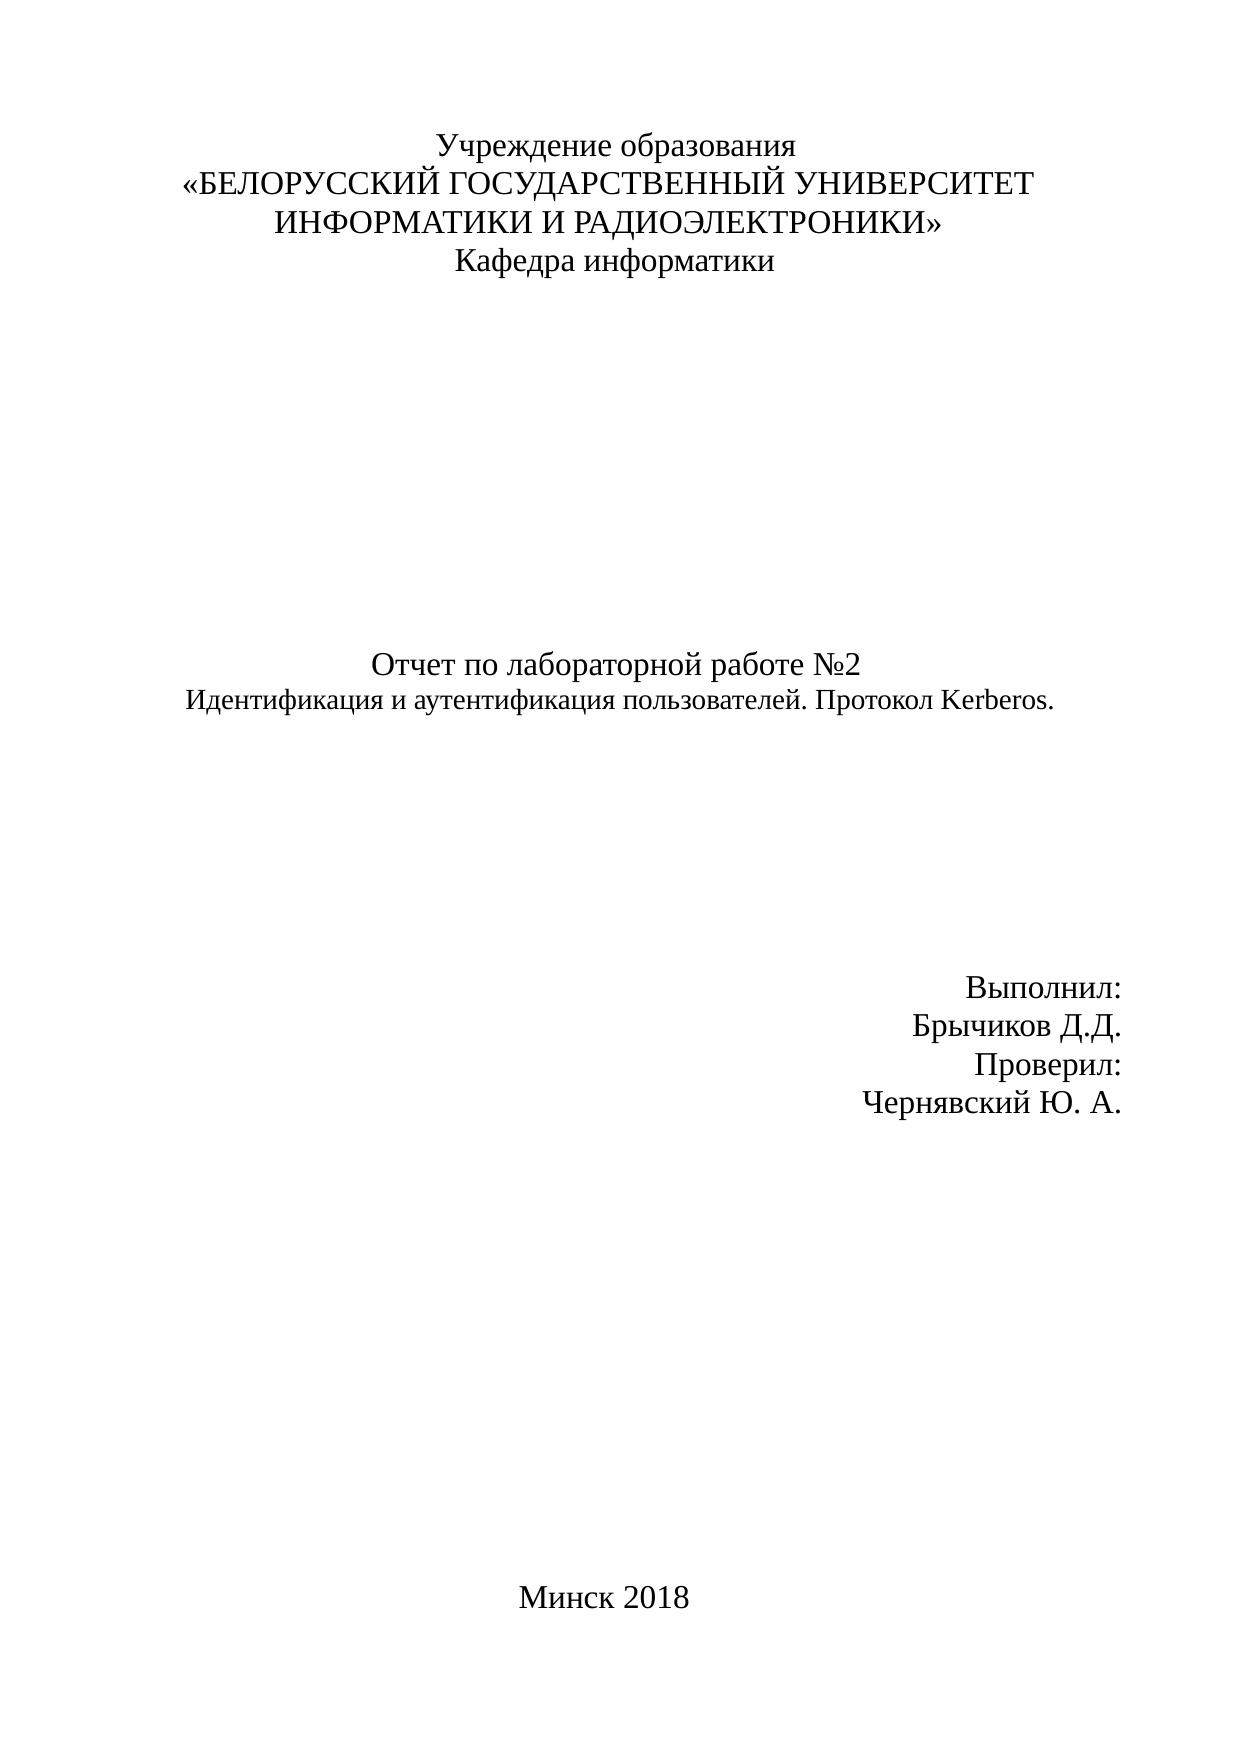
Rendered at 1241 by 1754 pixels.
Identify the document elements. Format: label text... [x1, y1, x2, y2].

text Учреждение образования [435, 125, 1122, 163]
text Брычиков Д.Д. [118, 1006, 1122, 1044]
text Отчет по лабораторной работе №2 [371, 644, 1122, 682]
text «БЕЛОРУССКИЙ ГОСУДАРСТВЕННЫЙ УНИВЕРСИТЕТ ИНФОРМАТИКИ И РАДИОЭЛЕКТРОНИКИ» [127, 163, 1090, 240]
text Выполнил: [118, 967, 1122, 1006]
text Кафедра информатики [454, 240, 1122, 278]
text Минск 2018 [118, 1577, 1090, 1616]
text Идентификация и аутентификация пользователей. Протокол Kerberos. [118, 682, 1122, 716]
text Чернявский Ю. А. [118, 1082, 1122, 1121]
text Проверил: [118, 1044, 1122, 1082]
